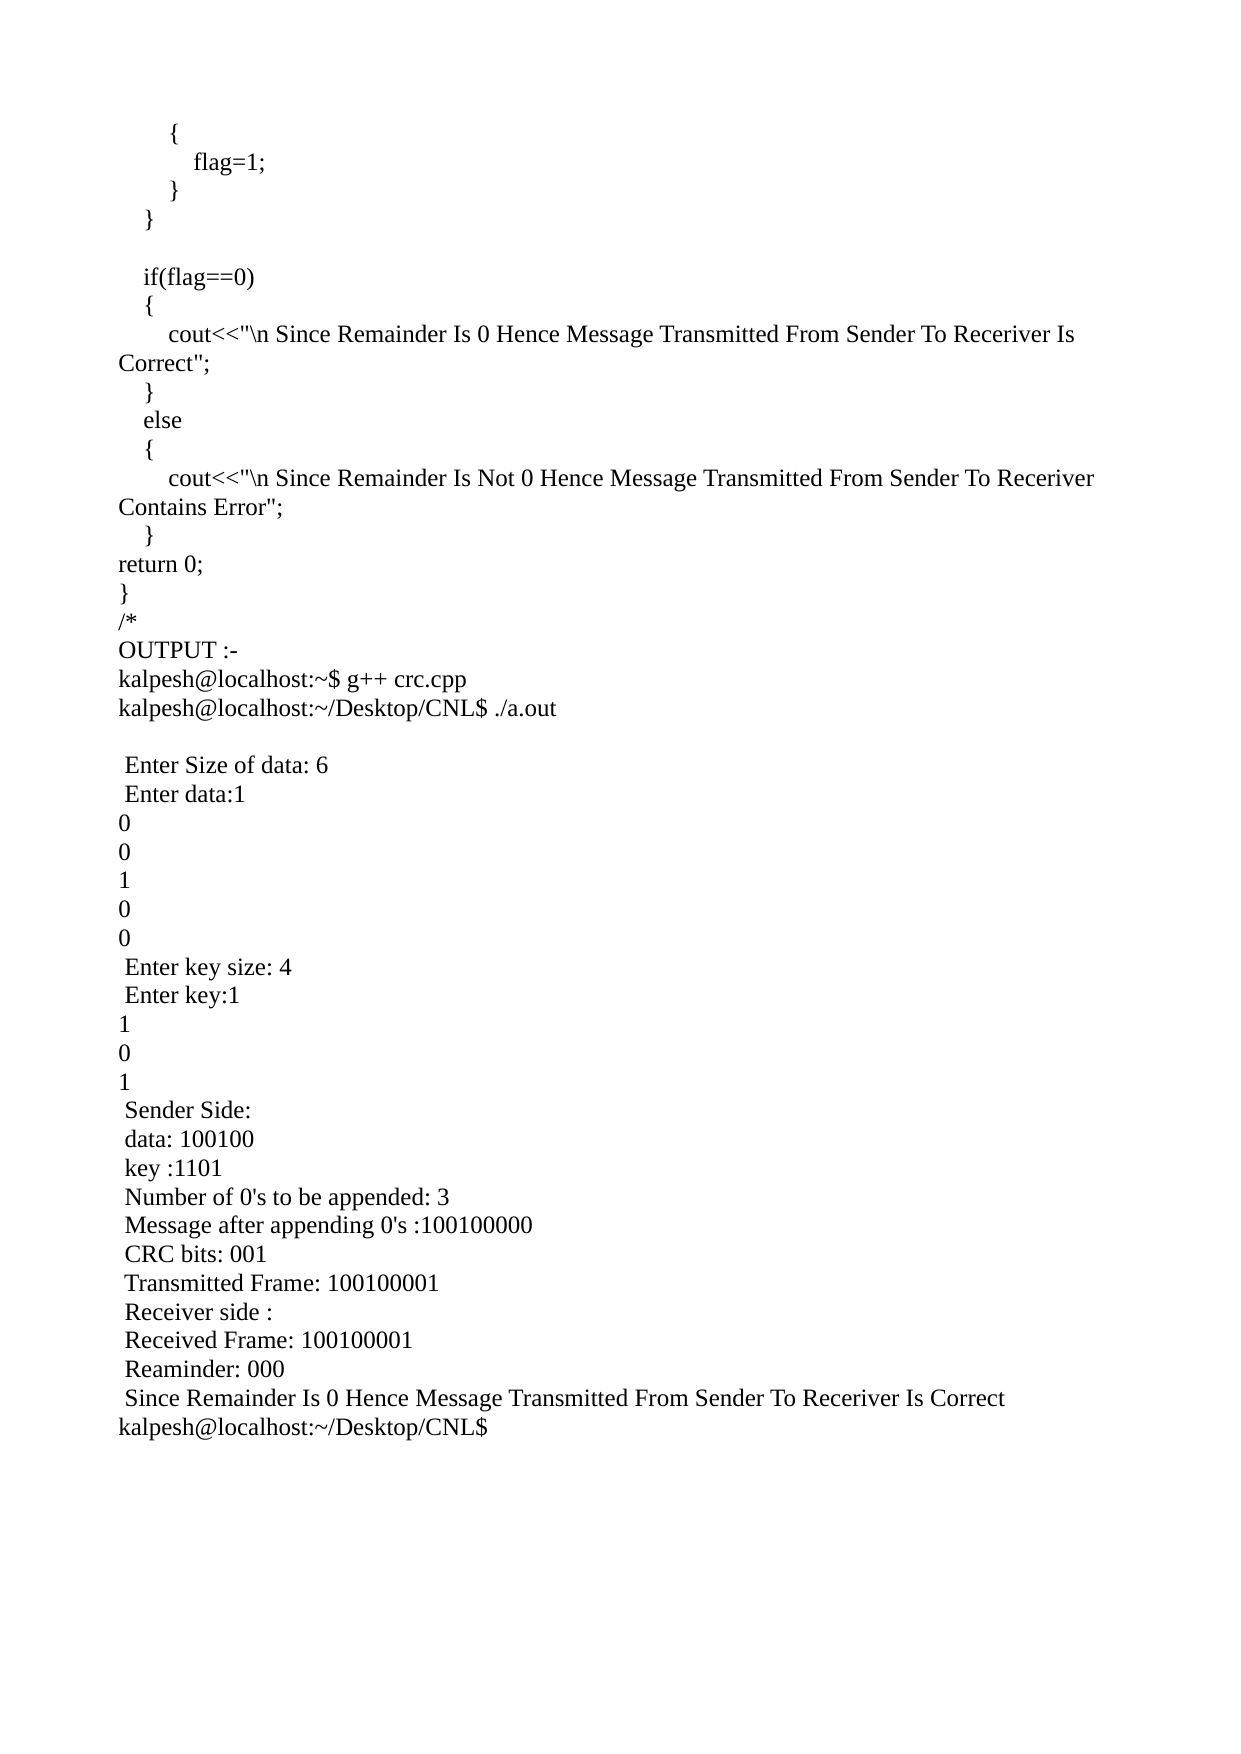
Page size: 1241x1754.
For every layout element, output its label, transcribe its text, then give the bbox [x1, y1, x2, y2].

text kalpesh@localhost:~$ g++ crc.cpp [118, 664, 1122, 693]
text CRC bits: 001 [118, 1239, 1122, 1268]
text } [118, 204, 1122, 233]
text kalpesh@localhost:~/Desktop/CNL$ ./a.out [118, 693, 1122, 722]
text cout<<"\n Since Remainder Is Not 0 Hence Message Transmitted From Sender To Receriver Contains Error"; [118, 463, 1122, 521]
text } [118, 176, 1122, 204]
text Sender Side: [118, 1096, 1122, 1124]
text flag=1; [118, 147, 1122, 176]
text Number of 0's to be appended: 3 [118, 1182, 1122, 1211]
text Transmitted Frame: 100100001 [118, 1268, 1122, 1297]
text 0 [118, 1038, 1122, 1067]
text kalpesh@localhost:~/Desktop/CNL$ [118, 1412, 1122, 1441]
text 1 [118, 866, 1122, 894]
text 0 [118, 894, 1122, 923]
text else [118, 406, 1122, 434]
text } [118, 578, 1122, 607]
text Since Remainder Is 0 Hence Message Transmitted From Sender To Receriver Is Correct [118, 1383, 1122, 1412]
text if(flag==0) [118, 262, 1122, 291]
text } [118, 521, 1122, 549]
text 0 [118, 923, 1122, 952]
text Enter Size of data: 6 [118, 751, 1122, 779]
text } [118, 377, 1122, 406]
text 1 [118, 1067, 1122, 1096]
text { [118, 434, 1122, 463]
text Receiver side : [118, 1297, 1122, 1326]
text 1 [118, 1009, 1122, 1038]
text Enter data:1 [118, 779, 1122, 808]
text Received Frame: 100100001 [118, 1326, 1122, 1354]
text data: 100100 [118, 1124, 1122, 1153]
text Reaminder: 000 [118, 1354, 1122, 1383]
text cout<<"\n Since Remainder Is 0 Hence Message Transmitted From Sender To Receriver Is Correct"; [118, 319, 1122, 377]
text /* [118, 607, 1122, 636]
text Message after appending 0's :100100000 [118, 1211, 1122, 1239]
text { [118, 291, 1122, 319]
text Enter key:1 [118, 981, 1122, 1009]
text key :1101 [118, 1153, 1122, 1182]
text Enter key size: 4 [118, 952, 1122, 981]
text 0 [118, 808, 1122, 837]
text 0 [118, 837, 1122, 866]
text return 0; [118, 549, 1122, 578]
text { [118, 118, 1122, 147]
text OUTPUT :- [118, 636, 1122, 664]
